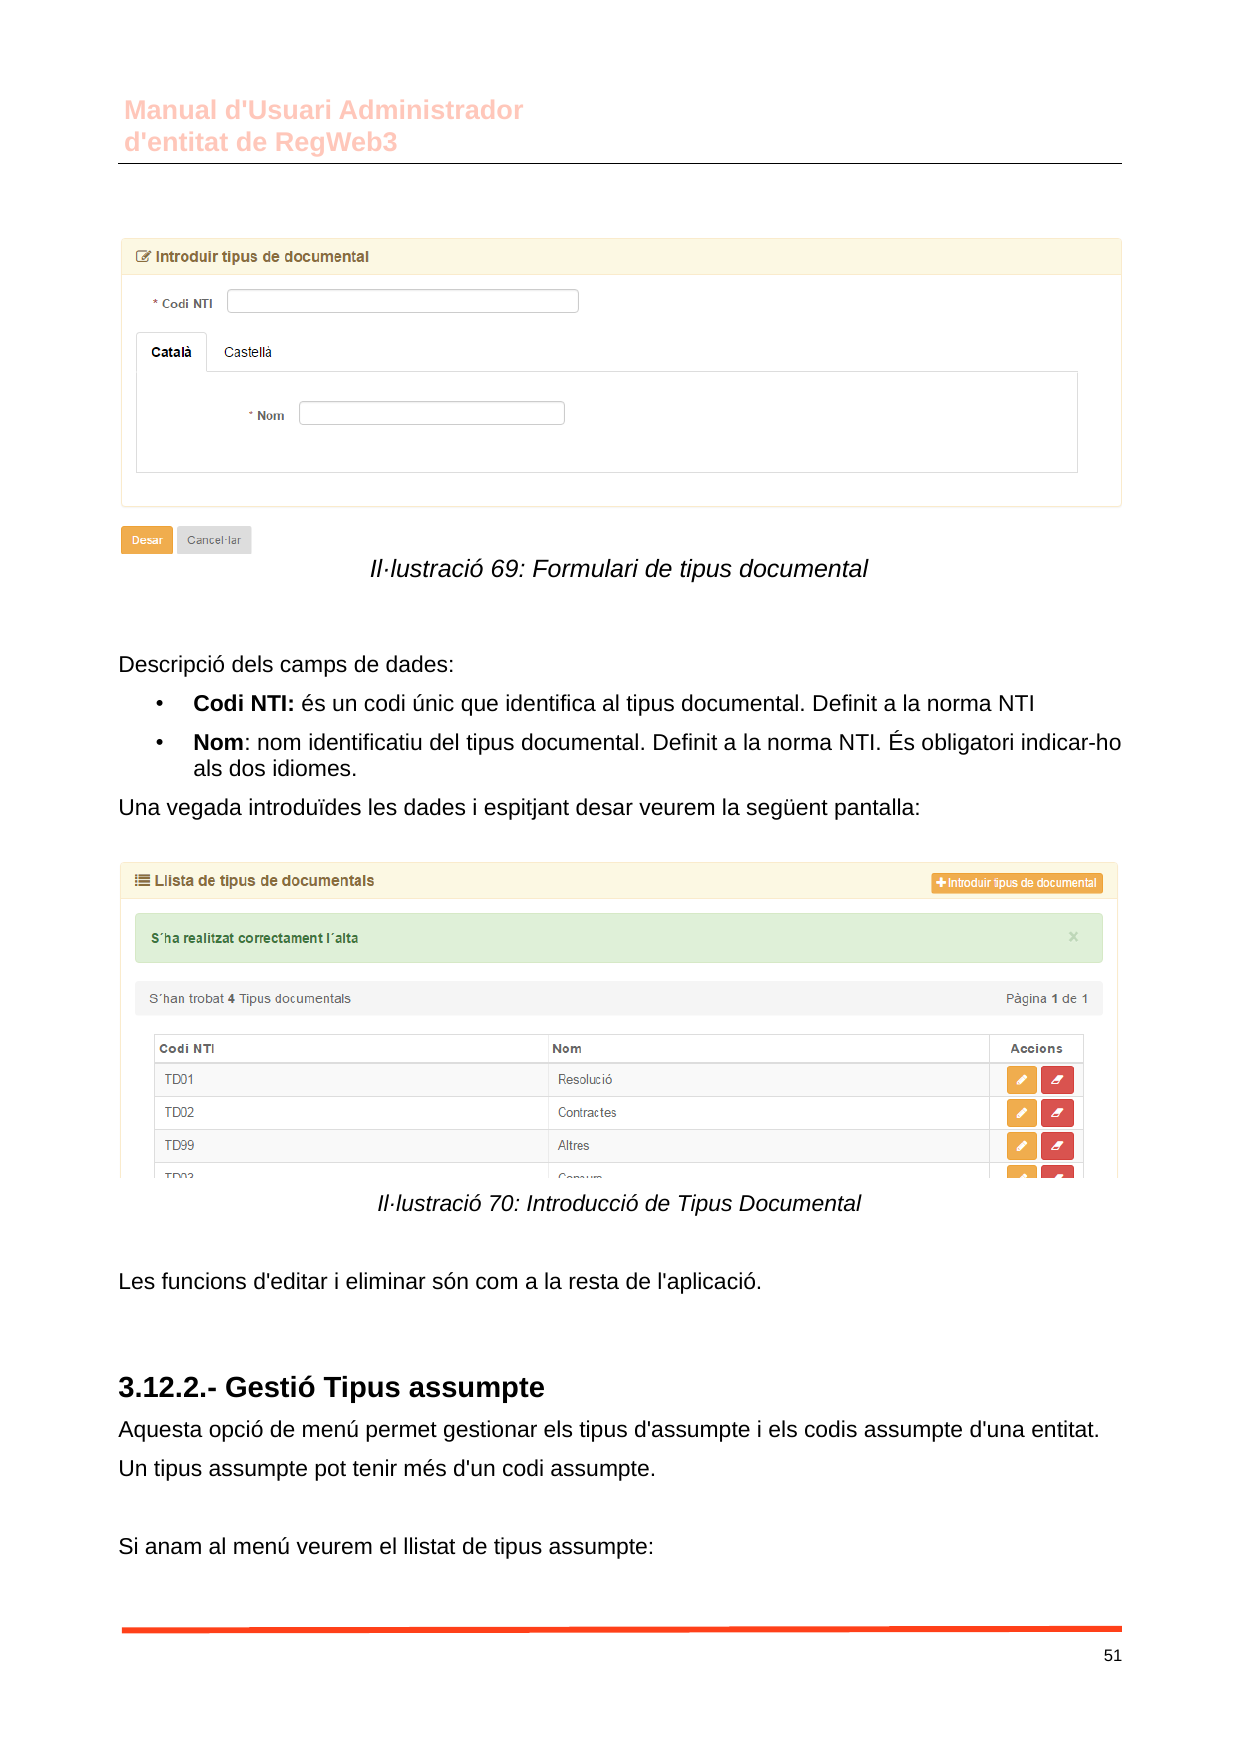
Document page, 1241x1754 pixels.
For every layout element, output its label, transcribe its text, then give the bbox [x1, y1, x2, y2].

text Un tipus assumpte pot tenir més d'un codi assumpte. [118, 1455, 1122, 1482]
text Si anam al menú veurem el llistat de tipus assumpte: [118, 1533, 1122, 1559]
subtitle Gestió Tipus assumpte [118, 1370, 1122, 1404]
text Aquesta opció de menú permet gestionar els tipus d'assumpte i els codis assumpte d'una entitat. [118, 1416, 1122, 1443]
text Il·lustració : Introducció de Tipus Documental [118, 1190, 1122, 1216]
list Nom: nom identificatiu del tipus documental. Definit a la norma NTI. És obligatori indicar-ho als dos idiomes. [156, 729, 1122, 782]
text Una vegada introduïdes les dades i espitjant desar veurem la següent pantalla: [118, 794, 1122, 820]
text Descripció dels camps de dades: [118, 651, 1122, 677]
text Les funcions d'editar i eliminar són com a la resta de l'aplicació. [118, 1268, 1122, 1294]
list Codi NTI: és un codi únic que identifica al tipus documental. Definit a la norma NTI [156, 690, 1122, 716]
text Il·lustració : Formulari de tipus documental [118, 554, 1122, 582]
